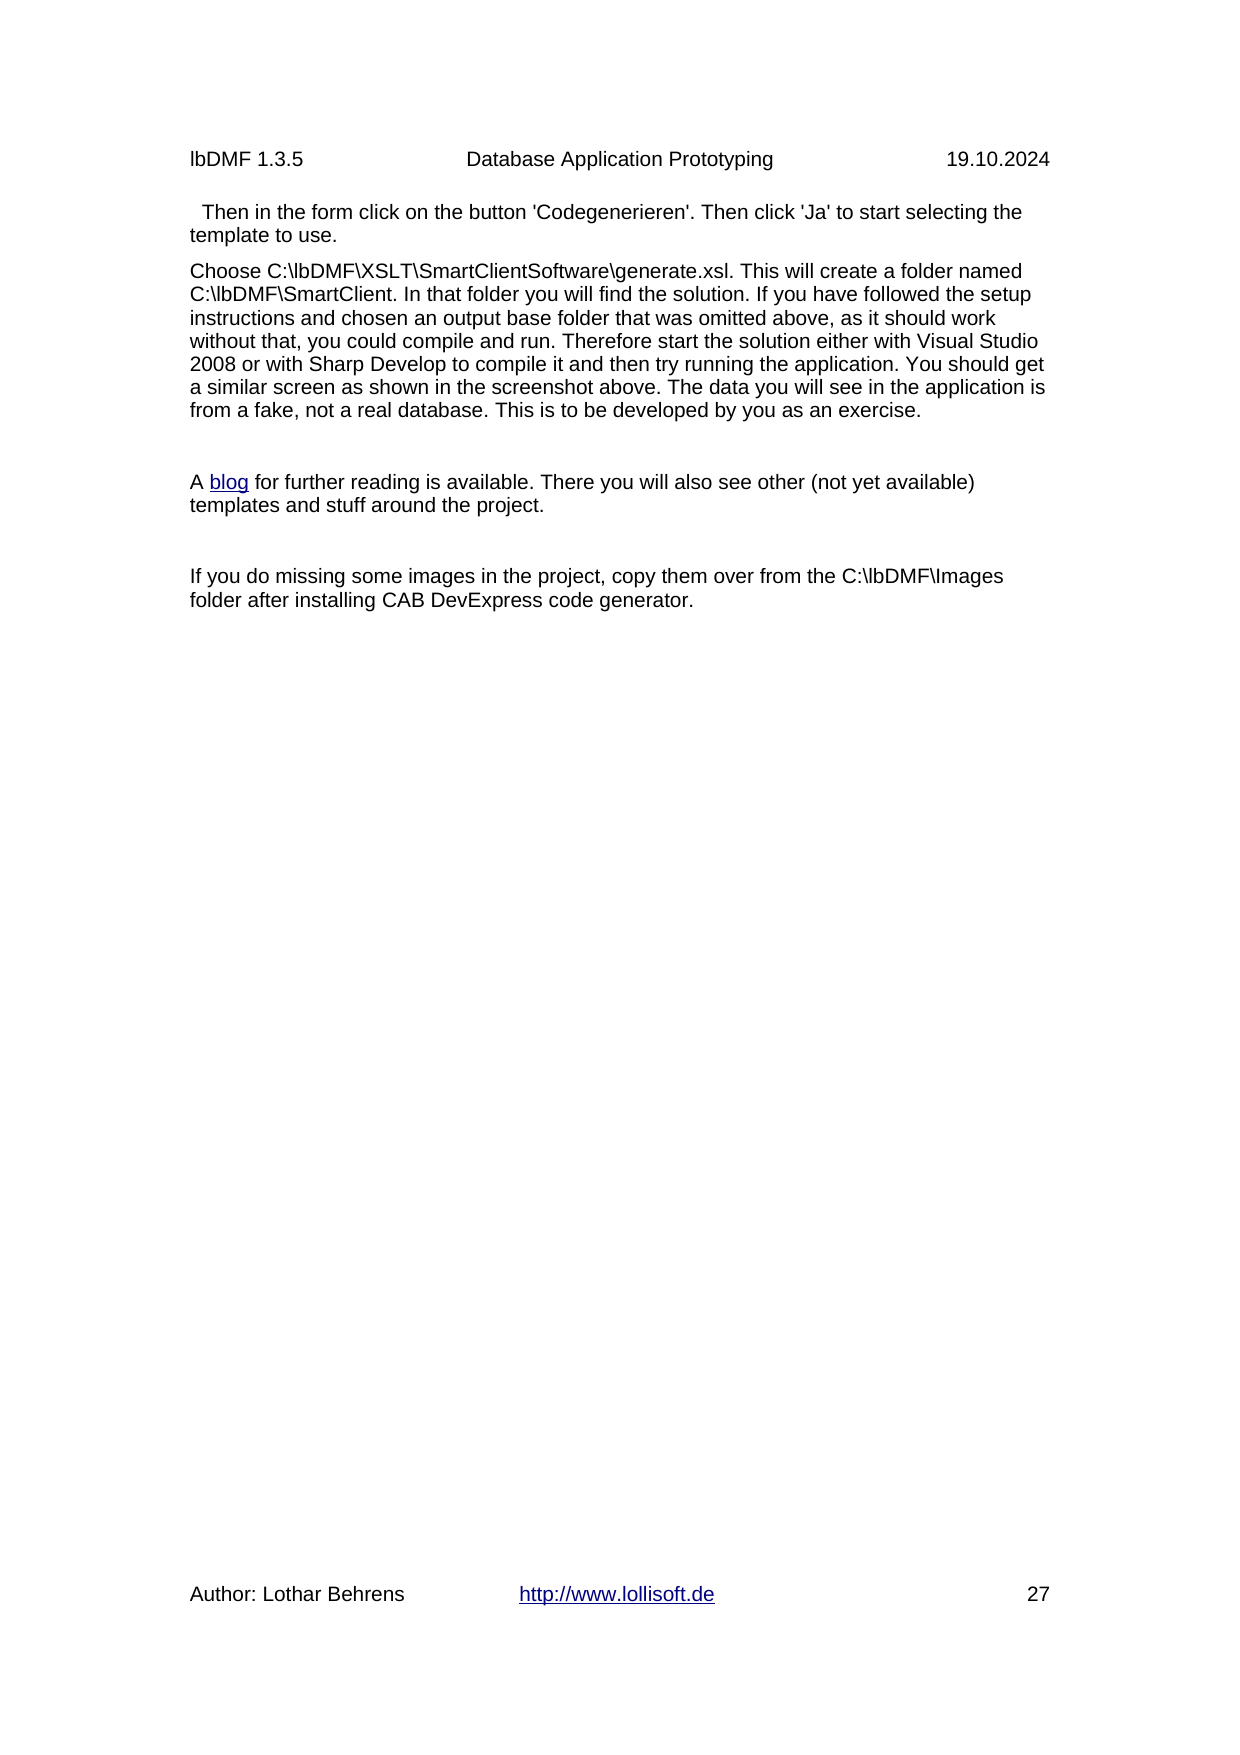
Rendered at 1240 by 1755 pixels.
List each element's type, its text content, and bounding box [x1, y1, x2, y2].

text Then in the form click on the button 'Codegenerieren'. Then click 'Ja' to start selecting the template to use. [189, 201, 1050, 247]
text If you do missing some images in the project, copy them over from the C:\lbDMF\Images folder after installing CAB DevExpress code generator. [189, 565, 1050, 612]
text Choose C:\lbDMF\XSLT\SmartClientSoftware\generate.xsl. This will create a folder named C:\lbDMF\SmartClient. In that folder you will find the solution. If you have followed the setup instructions and chosen an output base folder that was omitted above, as it should work without that, you could compile and run. Therefore start the solution either with Visual Studio 2008 or with Sharp Develop to compile it and then try running the application. You should get a similar screen as shown in the screenshot above. The data you will see in the application is from a fake, not a real database. This is to be developed by you as an exercise. [189, 259, 1050, 422]
text A blog for further reading is available. There you will also see other (not yet available) templates and stuff around the project. [189, 470, 1050, 517]
